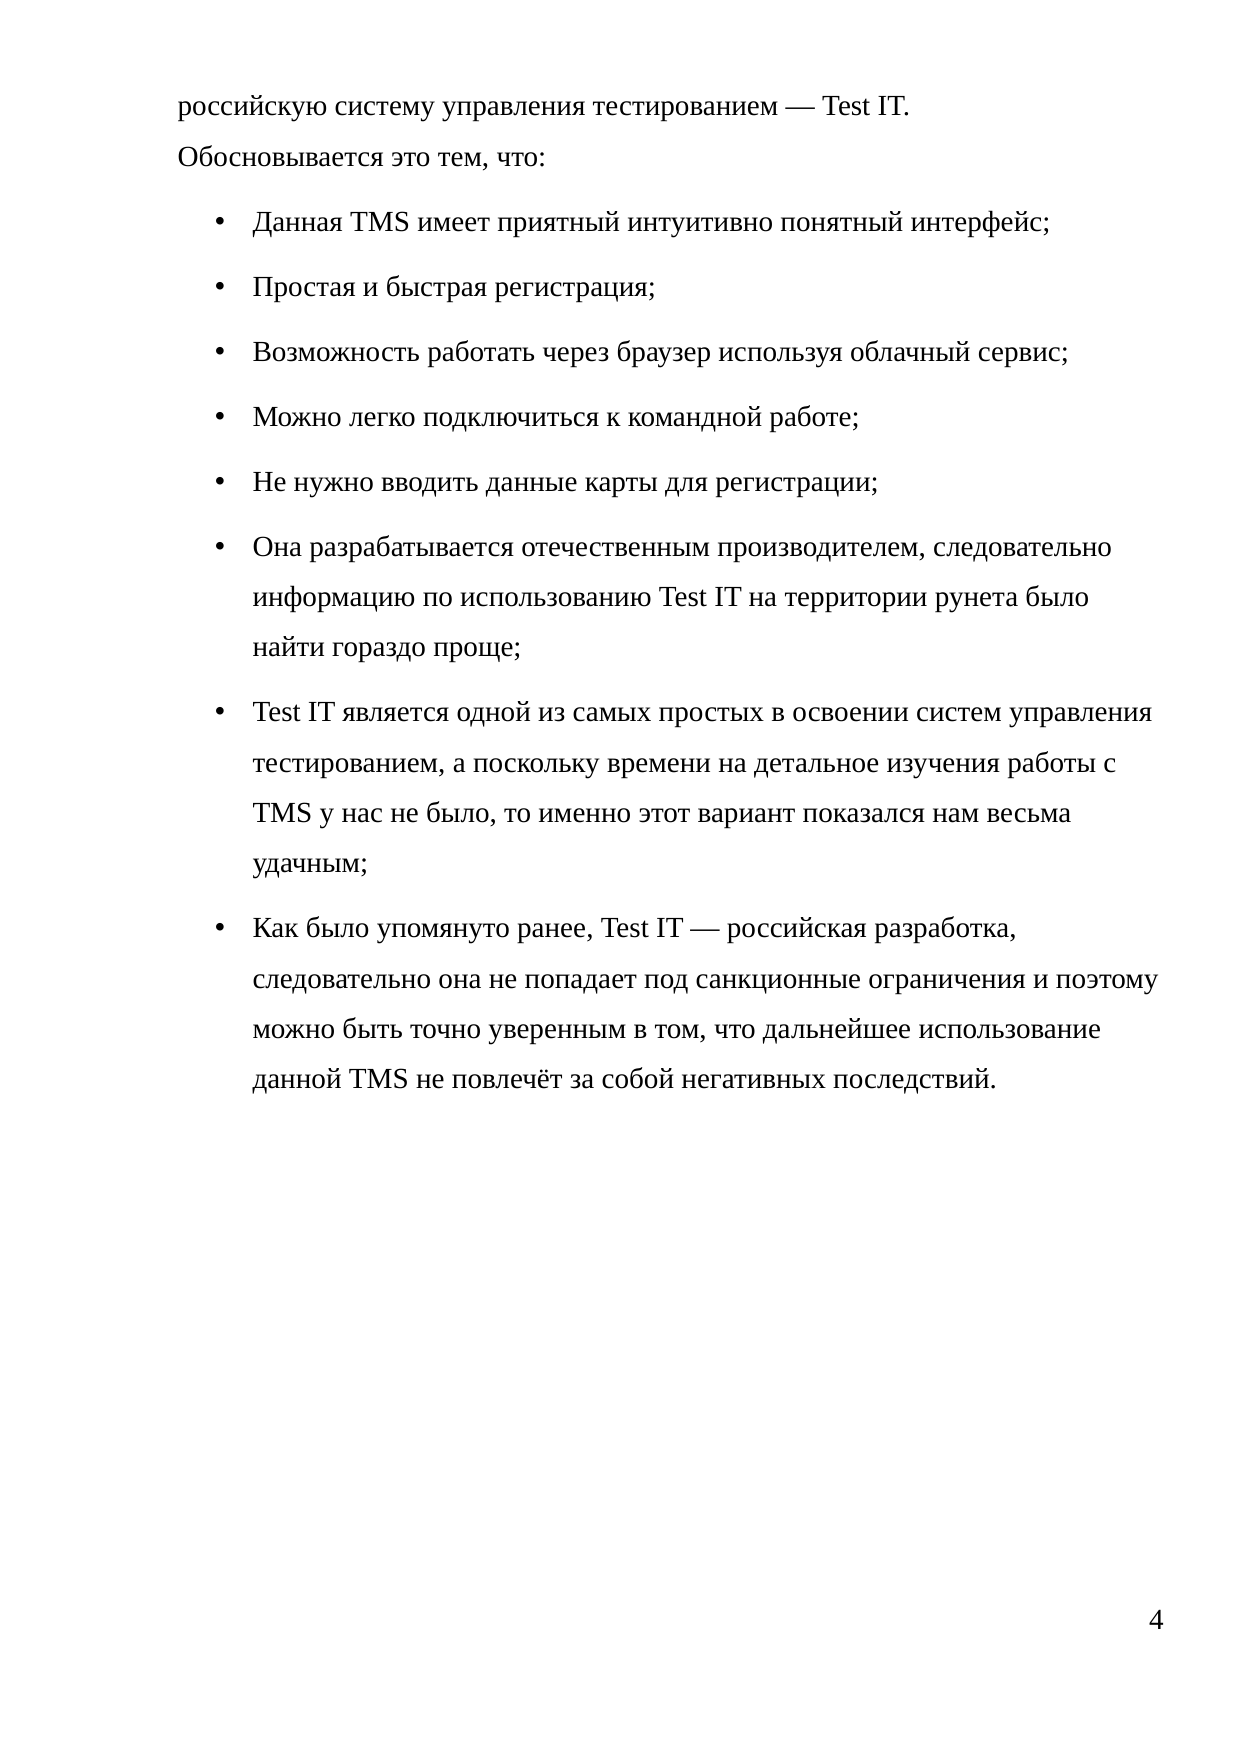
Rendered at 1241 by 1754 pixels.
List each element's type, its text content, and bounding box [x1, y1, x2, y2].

list Test IT является одной из самых простых в освоении систем управления тестированием, а поскольку времени на детальное изучения работы с TMS у нас не было, то именно этот вариант показался нам весьма удачным; [215, 694, 1163, 879]
list Данная TMS имеет приятный интуитивно понятный интерфейс; [215, 204, 1163, 237]
text российскую систему управления тестированием — Test IT. Обосновывается это тем, что: [177, 88, 1163, 172]
list Возможность работать через браузер используя облачный сервис; [215, 334, 1163, 367]
list Она разрабатывается отечественным производителем, следовательно информацию по использованию Test IT на территории рунета было найти гораздо проще; [215, 529, 1163, 663]
list Не нужно вводить данные карты для регистрации; [215, 464, 1163, 497]
list Как было упомянуто ранее, Test IT — российская разработка, следовательно она не попадает под санкционные ограничения и поэтому можно быть точно уверенным в том, что дальнейшее использование данной TMS не повлечёт за собой негативных последствий. [215, 910, 1163, 1095]
list Простая и быстрая регистрация; [215, 269, 1163, 302]
list Можно легко подключиться к командной работе; [215, 399, 1163, 432]
